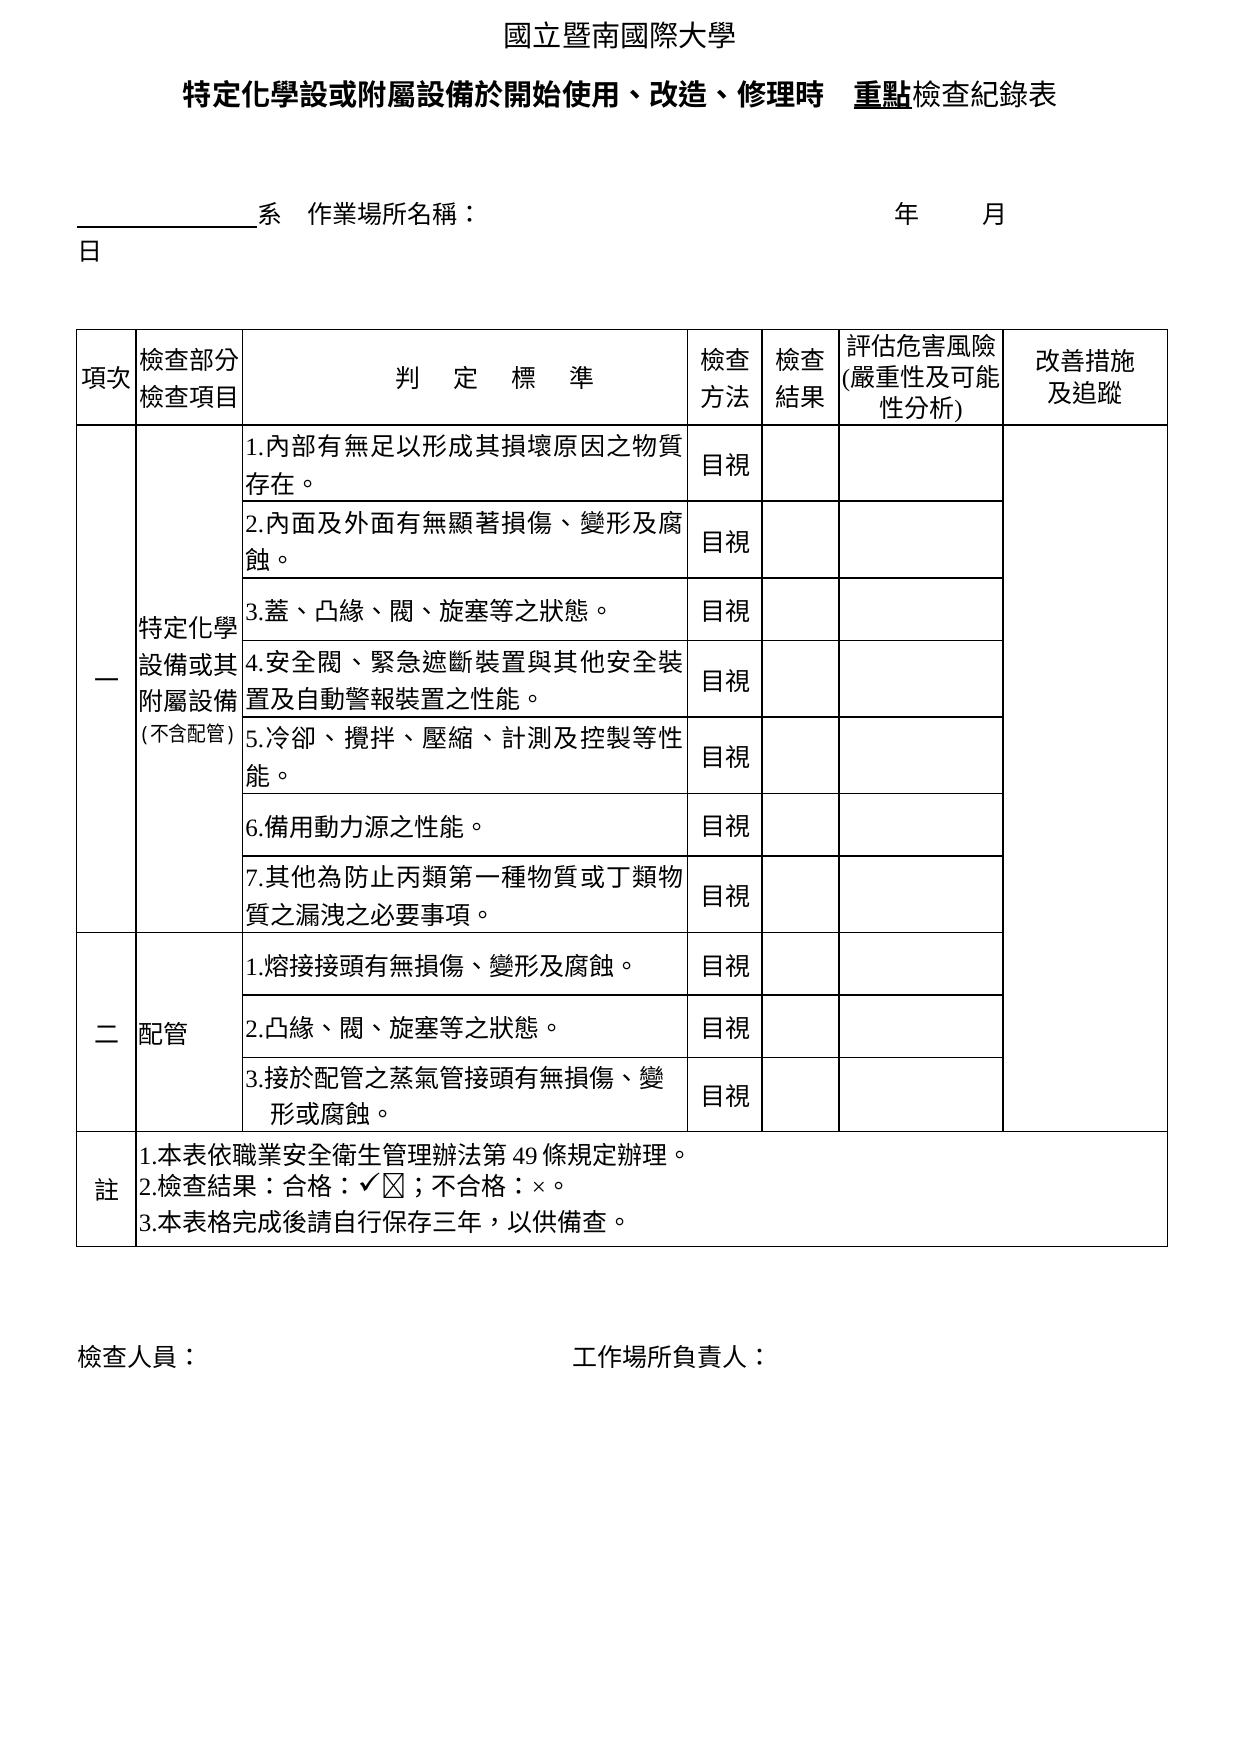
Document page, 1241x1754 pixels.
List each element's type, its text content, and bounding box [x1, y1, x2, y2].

table_cell 目視 [688, 1058, 761, 1131]
table_cell 目視 [688, 718, 761, 793]
table_cell 註 [77, 1132, 135, 1246]
table_cell 特定化學設備或其附屬設備(不含配管) [137, 426, 242, 932]
table_cell [840, 579, 1002, 639]
table_header 改善措施 及追蹤 [1004, 330, 1167, 424]
table_cell 目視 [688, 933, 761, 994]
table_cell 目視 [688, 996, 761, 1057]
table_cell 目視 [688, 857, 761, 932]
table_cell 1.熔接接頭有無損傷、變形及腐蝕。 [243, 933, 687, 994]
table_header 項次 [77, 330, 135, 424]
table_cell [763, 426, 838, 500]
table_cell 4.安全閥、緊急遮斷裝置與其他安全裝置及自動警報裝置之性能。 [243, 641, 687, 716]
table_cell 二 [77, 933, 135, 1131]
table_cell [763, 641, 838, 716]
table_cell [763, 1058, 838, 1131]
table_cell [840, 502, 1002, 577]
table_cell 目視 [688, 641, 761, 716]
table_cell 目視 [688, 426, 761, 500]
table_cell 一 [77, 426, 135, 932]
table_cell [763, 718, 838, 793]
table_cell 3.接於配管之蒸氣管接頭有無損傷、變形或腐蝕。 [243, 1058, 687, 1131]
text 檢查人員： 工作場所負責人： [77, 1337, 1163, 1374]
table_cell [763, 502, 838, 577]
text 國立暨南國際大學 [77, 0, 1163, 58]
table_cell [840, 718, 1002, 793]
table_header 檢查 方法 [688, 330, 761, 424]
table_cell [763, 857, 838, 932]
table_cell [840, 933, 1002, 994]
table_cell 1.本表依職業安全衛生管理辦法第49條規定辦理。 2.檢查結果：合格：；不合格：×。 3.本表格完成後請自行保存三年，以供備查。 [137, 1132, 1167, 1246]
table_header 檢查部分 檢查項目 [137, 330, 242, 424]
table_cell 2.內面及外面有無顯著損傷、變形及腐蝕。 [243, 502, 687, 577]
table_header 檢查結果 [763, 330, 838, 424]
table_cell [840, 794, 1002, 855]
table_cell 3.蓋、凸緣、閥、旋塞等之狀態。 [243, 579, 687, 639]
text 特定化學設或附屬設備於開始使用、改造、修理時 重點檢查紀錄表 [77, 58, 1163, 117]
table_cell [763, 794, 838, 855]
table_cell 6.備用動力源之性能。 [243, 794, 687, 855]
table_cell 1.內部有無足以形成其損壞原因之物質存在。 [243, 426, 687, 500]
table_cell 2.凸緣、閥、旋塞等之狀態。 [243, 996, 687, 1057]
table_cell 配管 [137, 933, 242, 1131]
table_cell [77, 1247, 136, 1298]
table_cell [136, 1247, 173, 1298]
table_cell [840, 996, 1002, 1057]
table_cell 目視 [688, 794, 761, 855]
table_header 判定標準 [243, 330, 687, 424]
table_cell 目視 [688, 502, 761, 577]
table_header 評估危害風險(嚴重性及可能性分析) [840, 330, 1002, 424]
table_cell [840, 426, 1002, 500]
table_cell 目視 [688, 579, 761, 639]
table_cell [840, 857, 1002, 932]
table_cell [763, 996, 838, 1057]
table_cell [840, 1058, 1002, 1131]
table_cell [763, 933, 838, 994]
table_cell 5.冷卻、攪拌、壓縮、計測及控製等性能。 [243, 718, 687, 793]
table_cell [174, 1247, 1167, 1298]
table_cell [840, 641, 1002, 716]
text 系 作業場所名稱： 年 月 日 [77, 195, 1063, 267]
table_cell [763, 579, 838, 639]
table_cell 7.其他為防止丙類第一種物質或丁類物質之漏洩之必要事項。 [243, 857, 687, 932]
table_cell [1004, 426, 1167, 1131]
